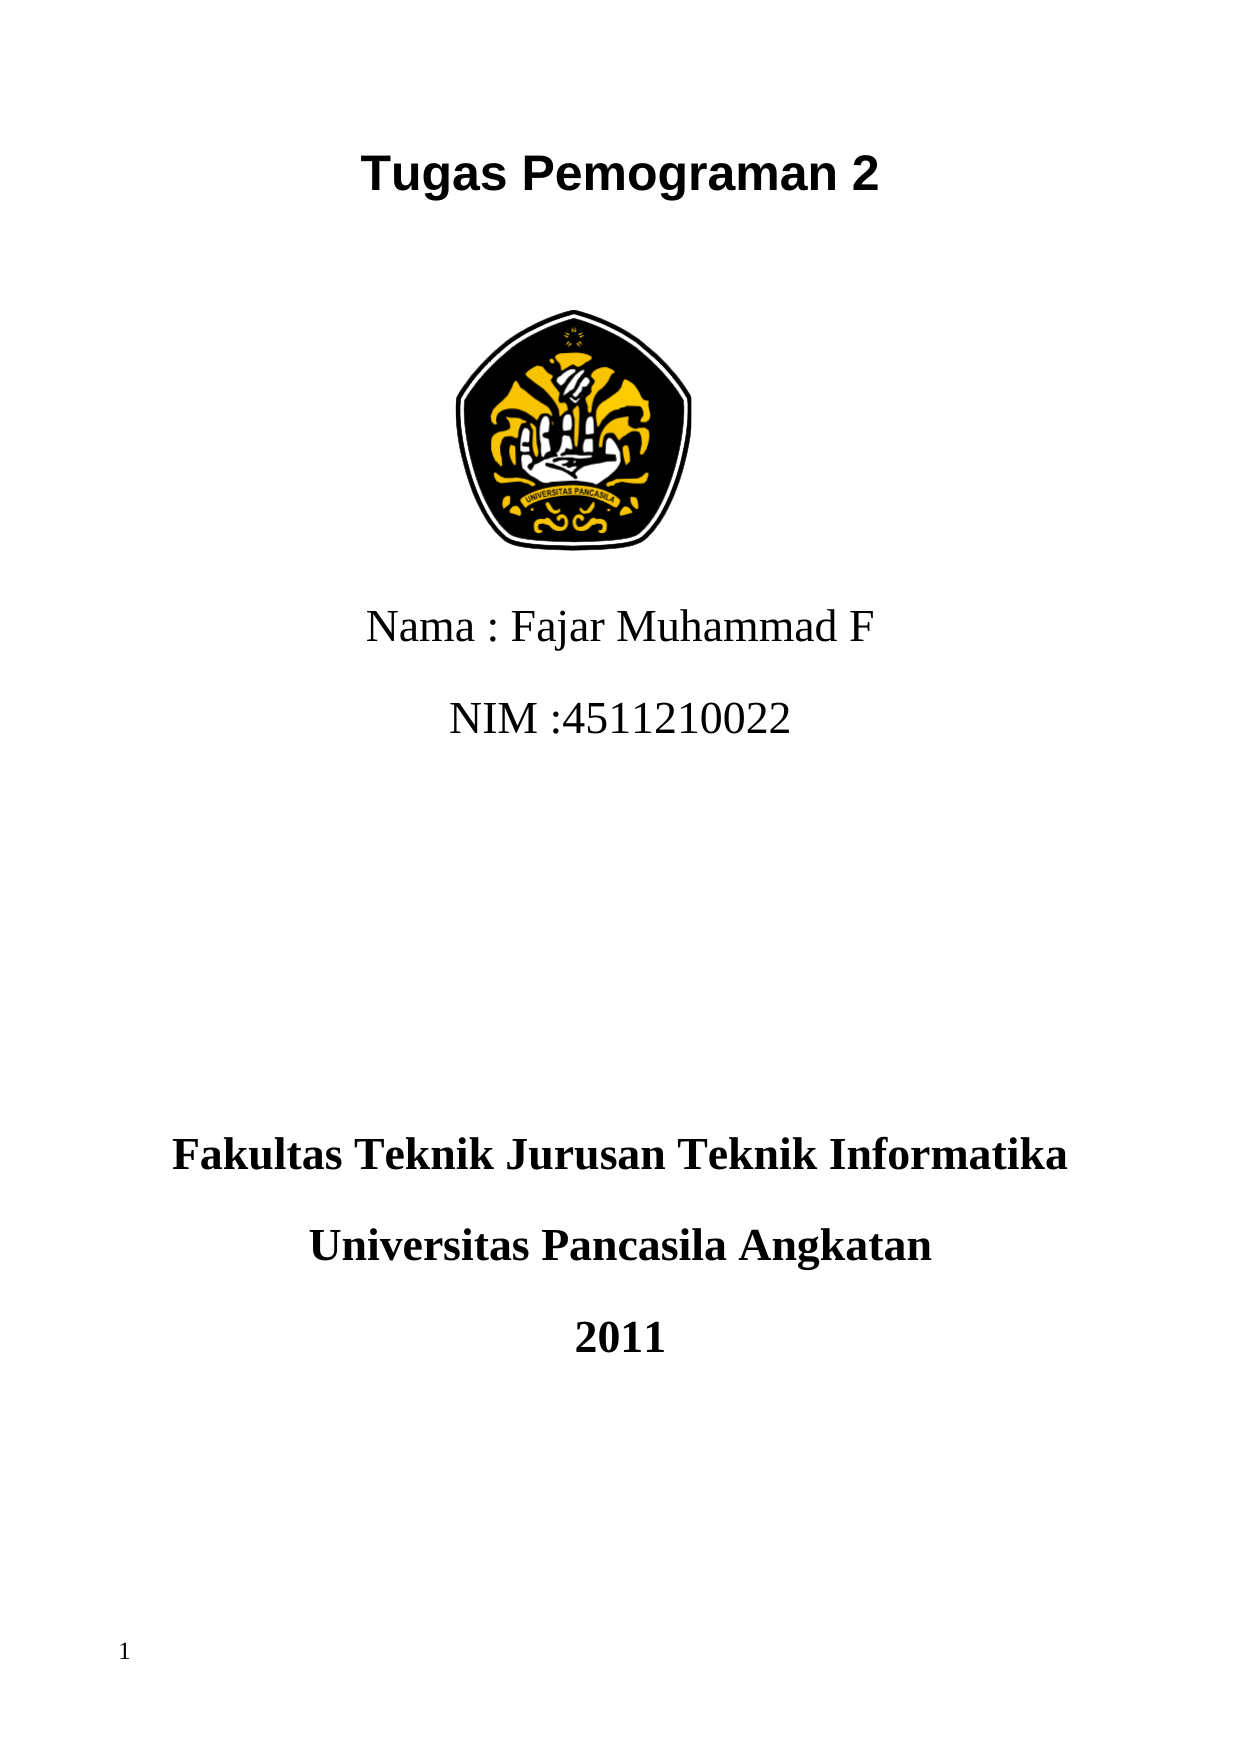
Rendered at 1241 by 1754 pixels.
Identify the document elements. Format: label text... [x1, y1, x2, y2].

text Fakultas Teknik Jurusan Teknik Informatika [118, 1126, 1122, 1179]
text Nama : Fajar Muhammad F [118, 599, 1122, 652]
text Universitas Pancasila Angkatan [118, 1218, 1122, 1271]
subtitle Tugas Pemograman 2 [118, 143, 1122, 201]
picture [455, 310, 692, 551]
text NIM :4511210022 [118, 690, 1122, 822]
text 2011 [118, 1309, 1122, 1362]
